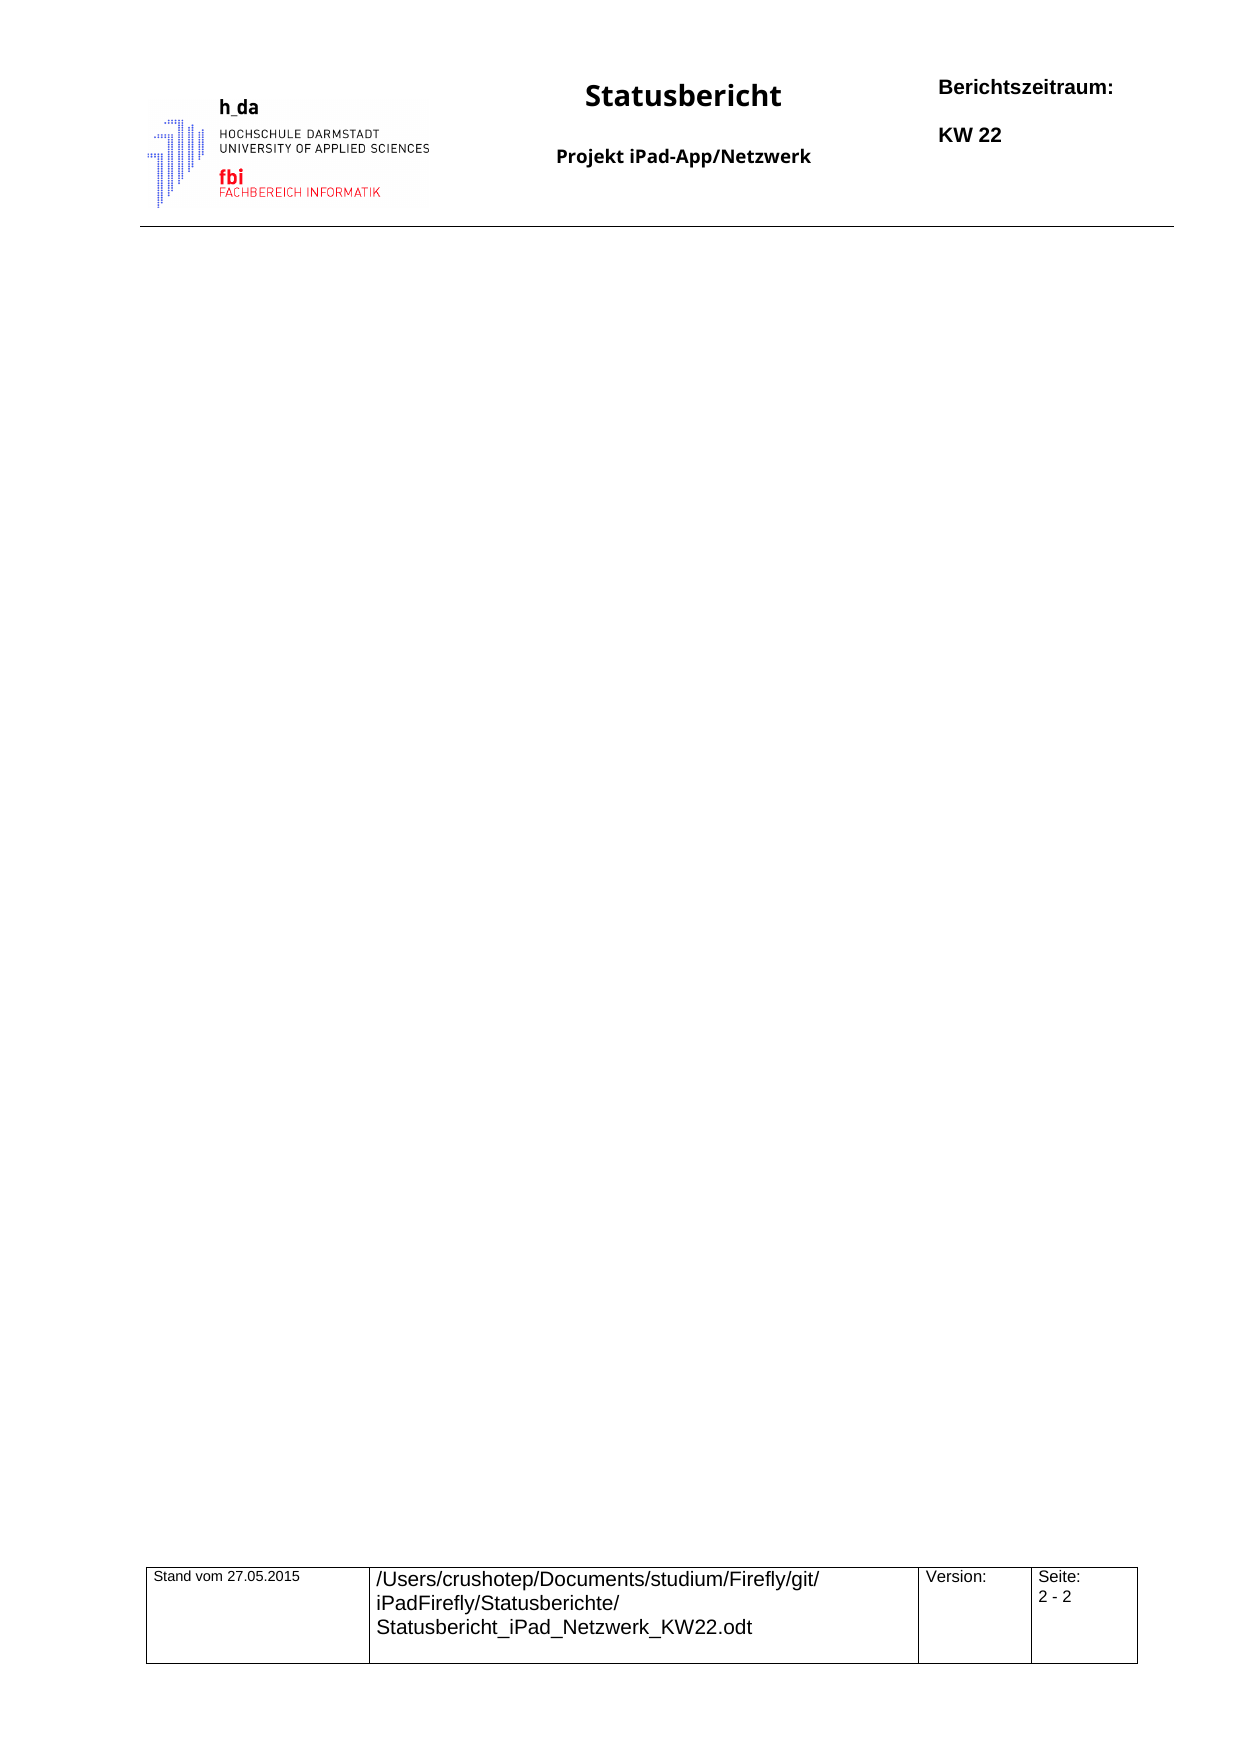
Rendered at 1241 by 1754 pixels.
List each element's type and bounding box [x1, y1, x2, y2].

picture [147, 99, 429, 208]
